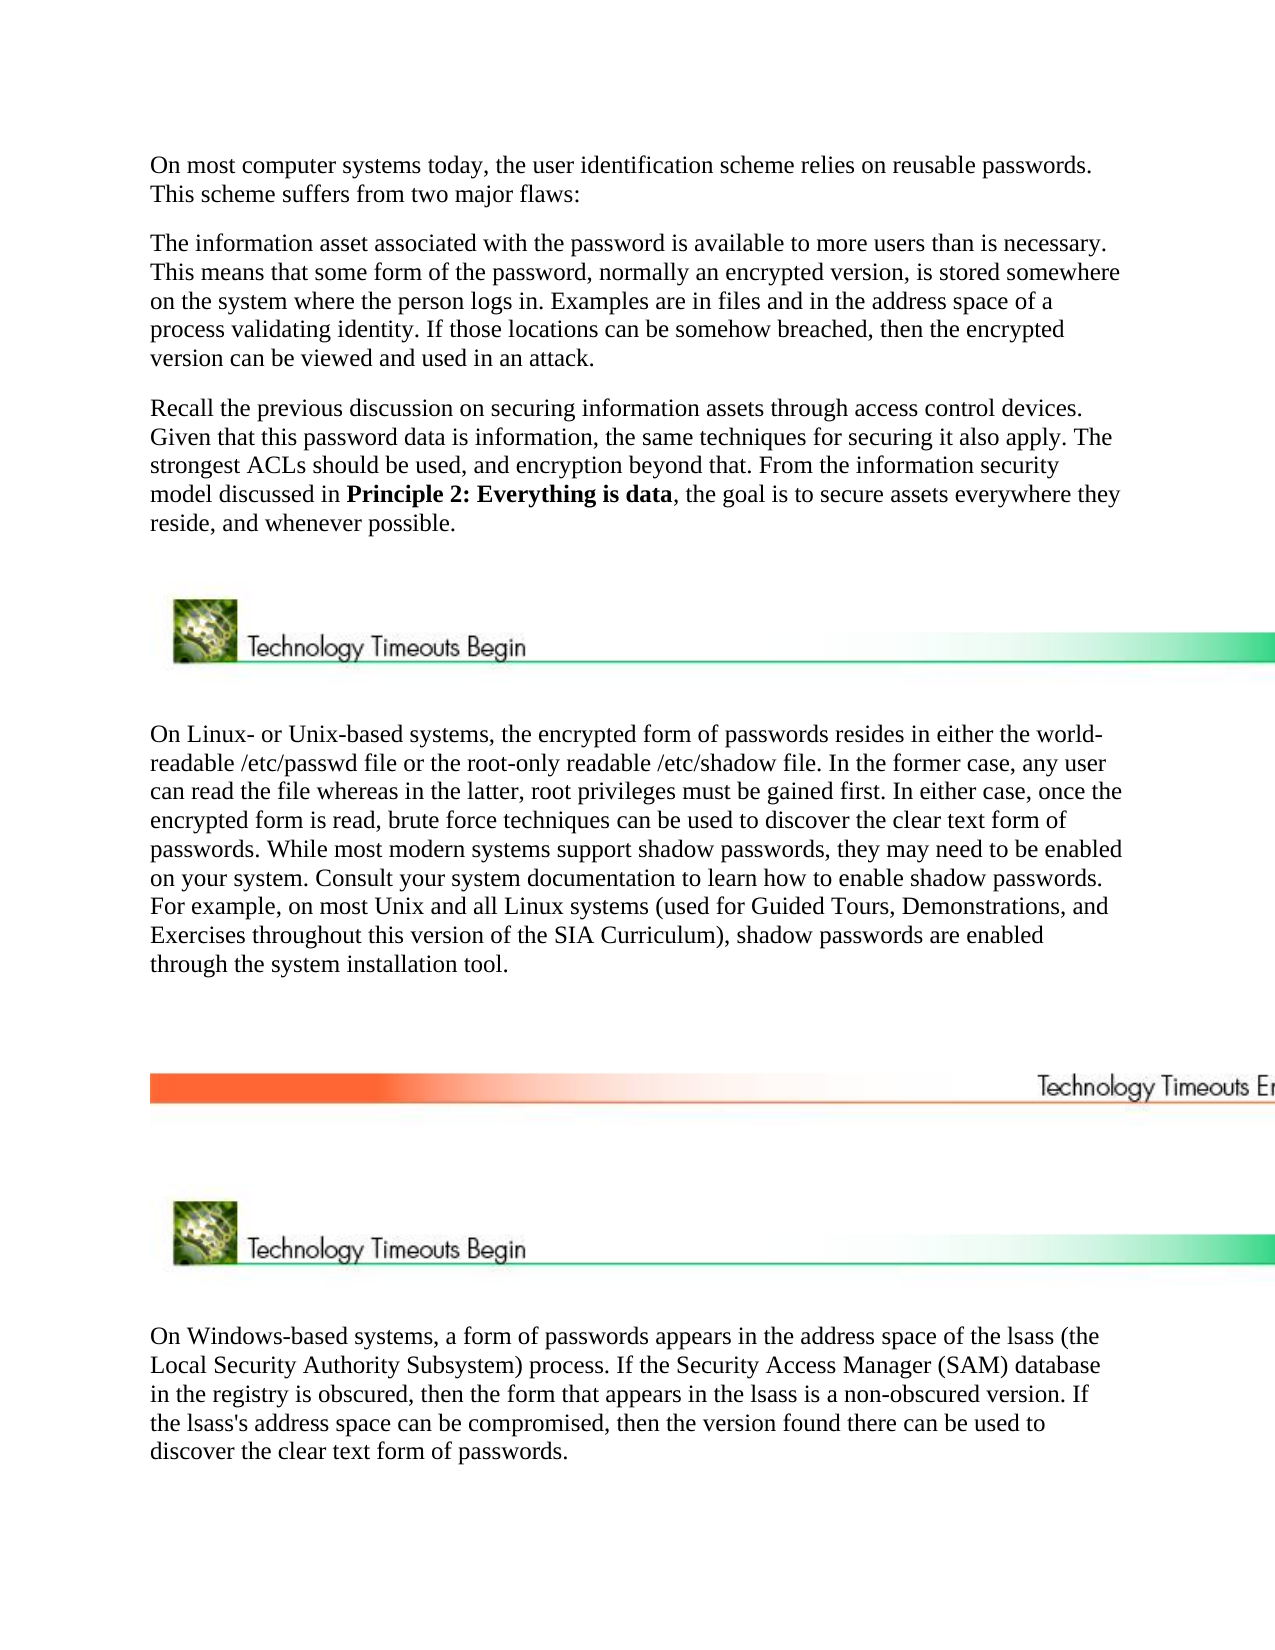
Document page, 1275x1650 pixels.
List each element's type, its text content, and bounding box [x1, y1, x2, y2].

text The information asset associated with the password is available to more users than is necessary. This means that some form of the password, normally an encrypted version, is stored somewhere on the system where the person logs in. Examples are in files and in the address space of a process validating identity. If those locations can be somehow breached, then the encrypted version can be viewed and used in an attack. [150, 228, 1125, 372]
text Recall the previous discussion on securing information assets through access control devices. Given that this password data is information, the same techniques for securing it also apply. The strongest ACLs should be used, and encryption beyond that. From the information security model discussed in Principle 2: Everything is data, the goal is to secure assets everywhere they reside, and whenever possible. [150, 393, 1125, 537]
text On Windows-based systems, a form of passwords appears in the address space of the lsass (the Local Security Authority Subsystem) process. If the Security Access Manager (SAM) database in the registry is obscured, then the form that appears in the lsass is a non-obscured version. If the lsass's address space can be compromised, then the version found there can be used to discover the clear text form of passwords. [150, 1321, 1125, 1465]
text On Linux- or Unix-based systems, the encrypted form of passwords resides in either the world-readable /etc/passwd file or the root-only readable /etc/shadow file. In the former case, any user can read the file whereas in the latter, root privileges must be gained first. In either case, once the encrypted form is read, brute force techniques can be used to discover the clear text form of passwords. While most modern systems support shadow passwords, they may need to be enabled on your system. Consult your system documentation to learn how to enable shadow passwords. For example, on most Unix and all Linux systems (used for Guided Tours, Demonstrations, and Exercises throughout this version of the SIA Curriculum), shadow passwords are enabled through the system installation tool. [150, 719, 1125, 978]
text On most computer systems today, the user identification scheme relies on reusable passwords. This scheme suffers from two major flaws: [150, 150, 1125, 207]
